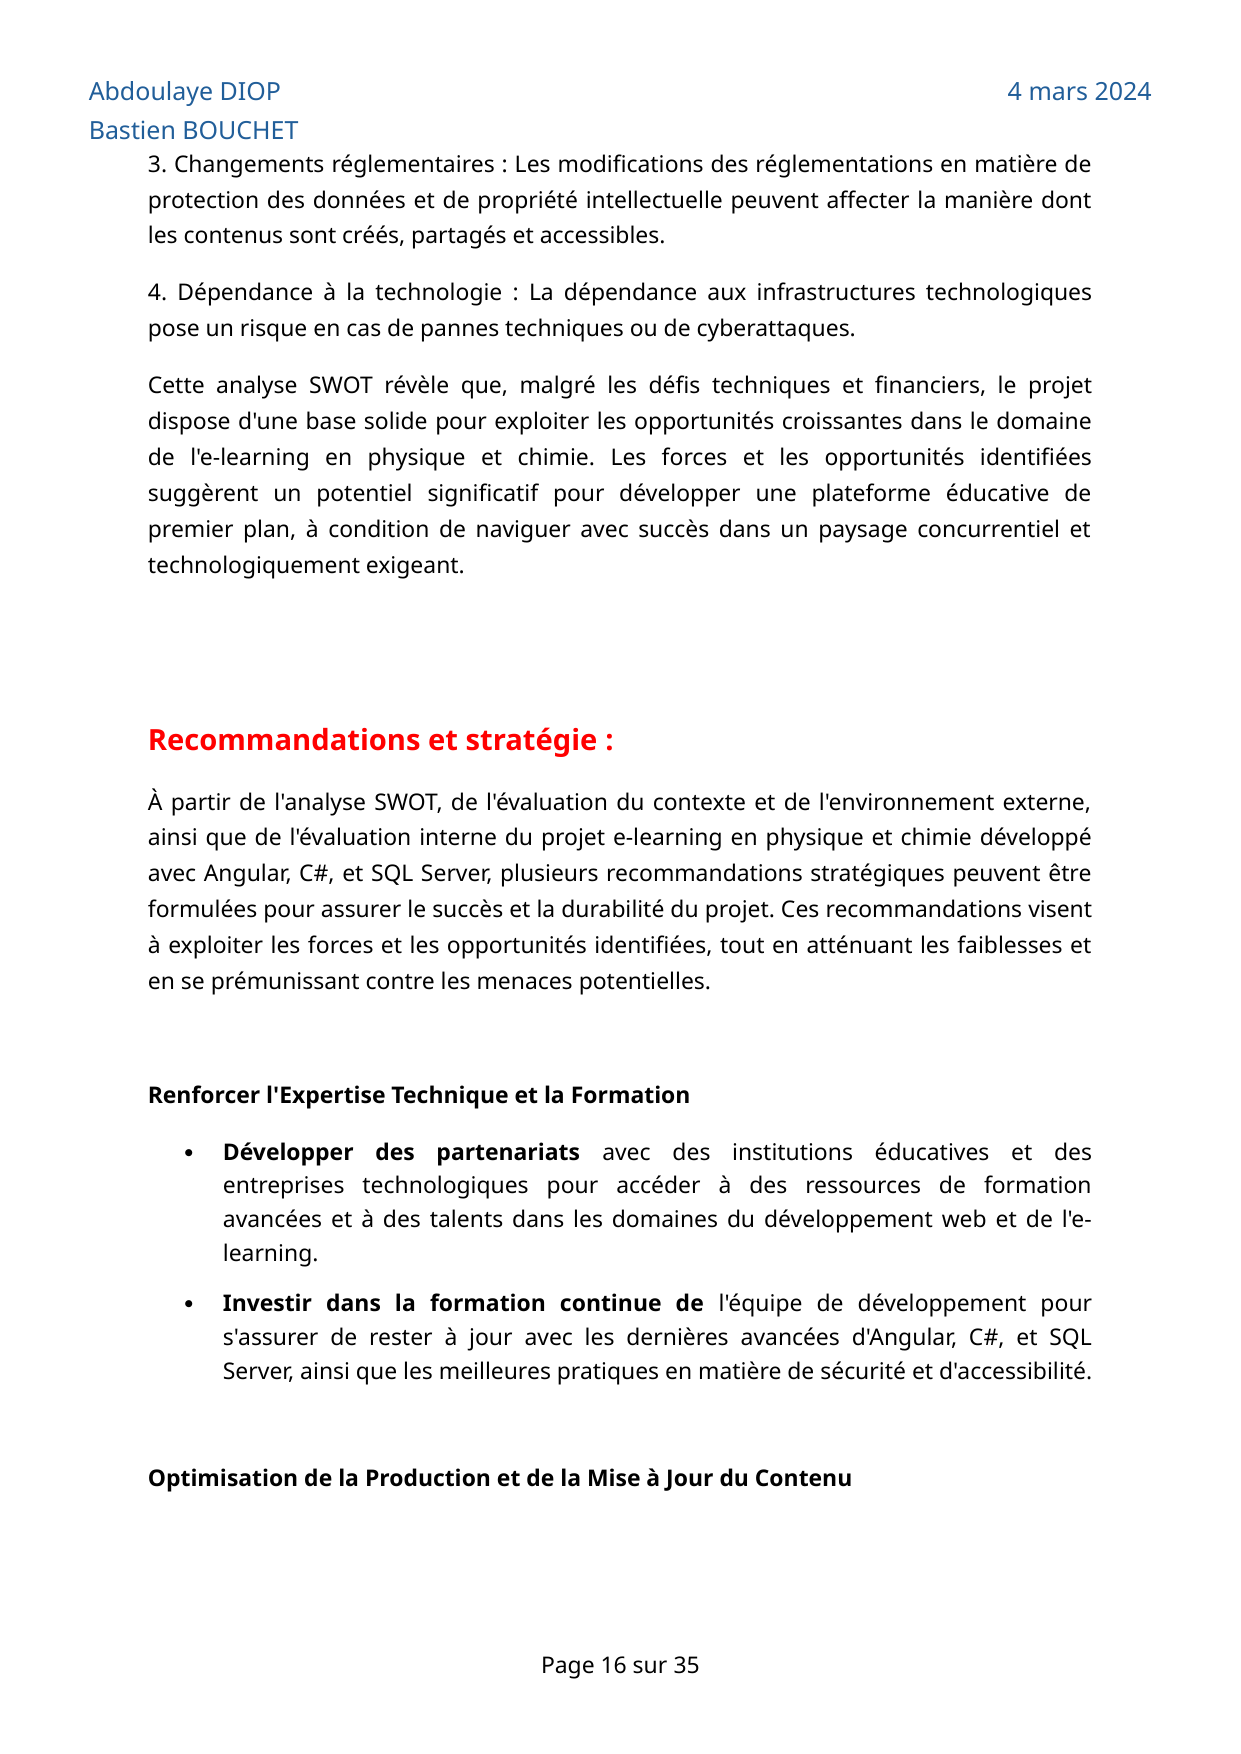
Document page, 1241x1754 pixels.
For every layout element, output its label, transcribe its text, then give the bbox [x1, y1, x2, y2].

list Développer des partenariats avec des institutions éducatives et des entreprises technologiques pour accéder à des ressources de formation avancées et à des talents dans les domaines du développement web et de l'e-learning. [185, 1135, 1093, 1268]
text 4. Dépendance à la technologie : La dépendance aux infrastructures technologiques pose un risque en cas de pannes techniques ou de cyberattaques. [148, 276, 1093, 343]
text Cette analyse SWOT révèle que, malgré les défis techniques et financiers, le projet dispose d'une base solide pour exploiter les opportunités croissantes dans le domaine de l'e-learning en physique et chimie. Les forces et les opportunités identifiées suggèrent un potentiel significatif pour développer une plateforme éducative de premier plan, à condition de naviguer avec succès dans un paysage concurrentiel et technologiquement exigeant. [148, 369, 1093, 580]
text À partir de l'analyse SWOT, de l'évaluation du contexte et de l'environnement externe, ainsi que de l'évaluation interne du projet e-learning en physique et chimie développé avec Angular, C#, et SQL Server, plusieurs recommandations stratégiques peuvent être formulées pour assurer le succès et la durabilité du projet. Ces recommandations visent à exploiter les forces et les opportunités identifiées, tout en atténuant les faiblesses et en se prémunissant contre les menaces potentielles. [148, 785, 1093, 996]
text Optimisation de la Production et de la Mise à Jour du Contenu [148, 1462, 1093, 1493]
text Renforcer l'Expertise Technique et la Formation [148, 1079, 1093, 1110]
list Investir dans la formation continue de l'équipe de développement pour s'assurer de rester à jour avec les dernières avancées d'Angular, C#, et SQL Server, ainsi que les meilleures pratiques en matière de sécurité et d'accessibilité. [185, 1287, 1093, 1386]
text 3. Changements réglementaires : Les modifications des réglementations en matière de protection des données et de propriété intellectuelle peuvent affecter la manière dont les contenus sont créés, partagés et accessibles. [148, 148, 1093, 251]
text Recommandations et stratégie : [148, 719, 1093, 759]
